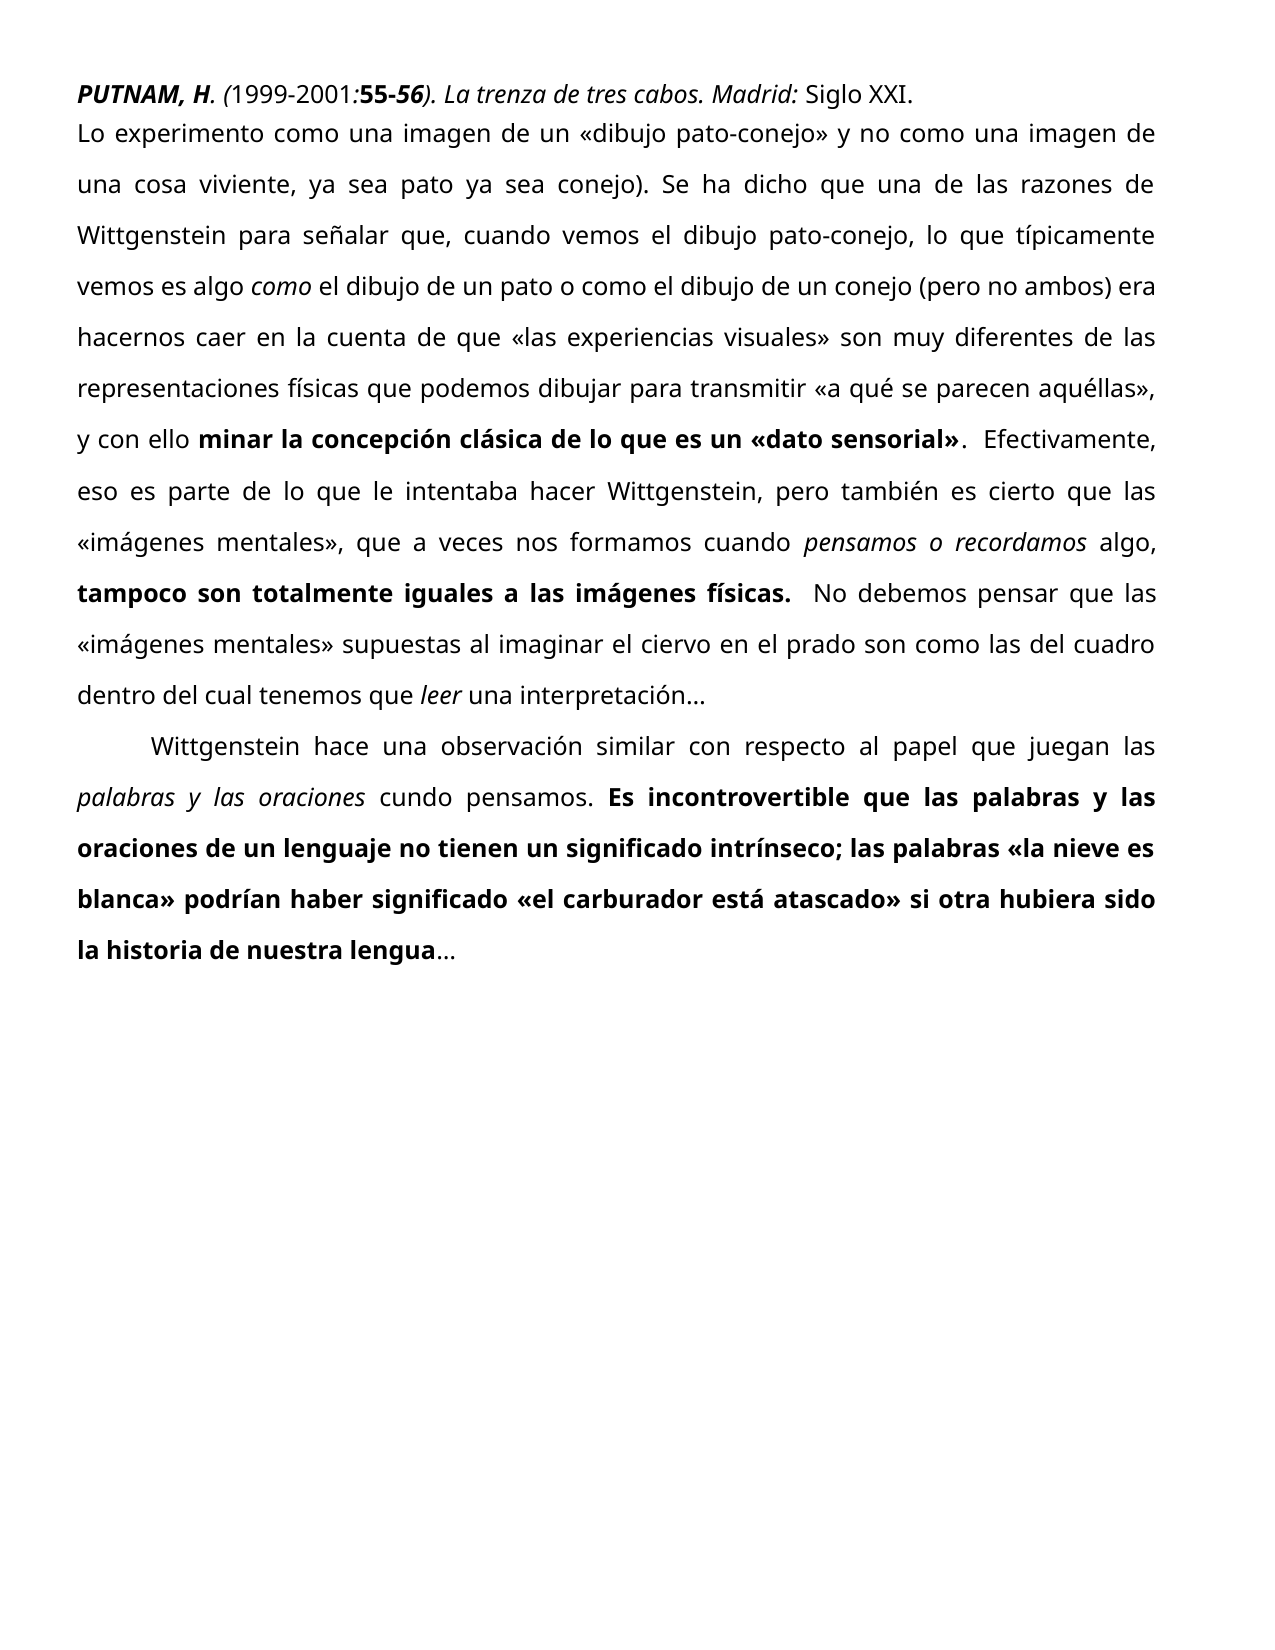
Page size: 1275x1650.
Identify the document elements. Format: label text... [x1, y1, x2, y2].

text Lo experimento como una imagen de un «dibujo pato-conejo» y no como una imagen de una cosa viviente, ya sea pato ya sea conejo). Se ha dicho que una de las razones de Wittgenstein para señalar que, cuando vemos el dibujo pato-conejo, lo que típicamente vemos es algo como el dibujo de un pato o como el dibujo de un conejo (pero no ambos) era hacernos caer en la cuenta de que «las experiencias visuales» son muy diferentes de las representaciones físicas que podemos dibujar para transmitir «a qué se parecen aquéllas», y con ello minar la concepción clásica de lo que es un «dato sensorial». Efectivamente, eso es parte de lo que le intentaba hacer Wittgenstein, pero también es cierto que las «imágenes mentales», que a veces nos formamos cuando pensamos o recordamos algo, tampoco son totalmente iguales a las imágenes físicas. No debemos pensar que las «imágenes mentales» supuestas al imaginar el ciervo en el prado son como las del cuadro dentro del cual tenemos que leer una interpretación… [77, 116, 1157, 711]
text PUTNAM, H. (1999-2001:55-56). La trenza de tres cabos. Madrid: Siglo XXI. [77, 77, 1157, 111]
text Wittgenstein hace una observación similar con respecto al papel que juegan las palabras y las oraciones cundo pensamos. Es incontrovertible que las palabras y las oraciones de un lenguaje no tienen un significado intrínseco; las palabras «la nieve es blanca» podrían haber significado «el carburador está atascado» si otra hubiera sido la historia de nuestra lengua… [77, 728, 1157, 967]
